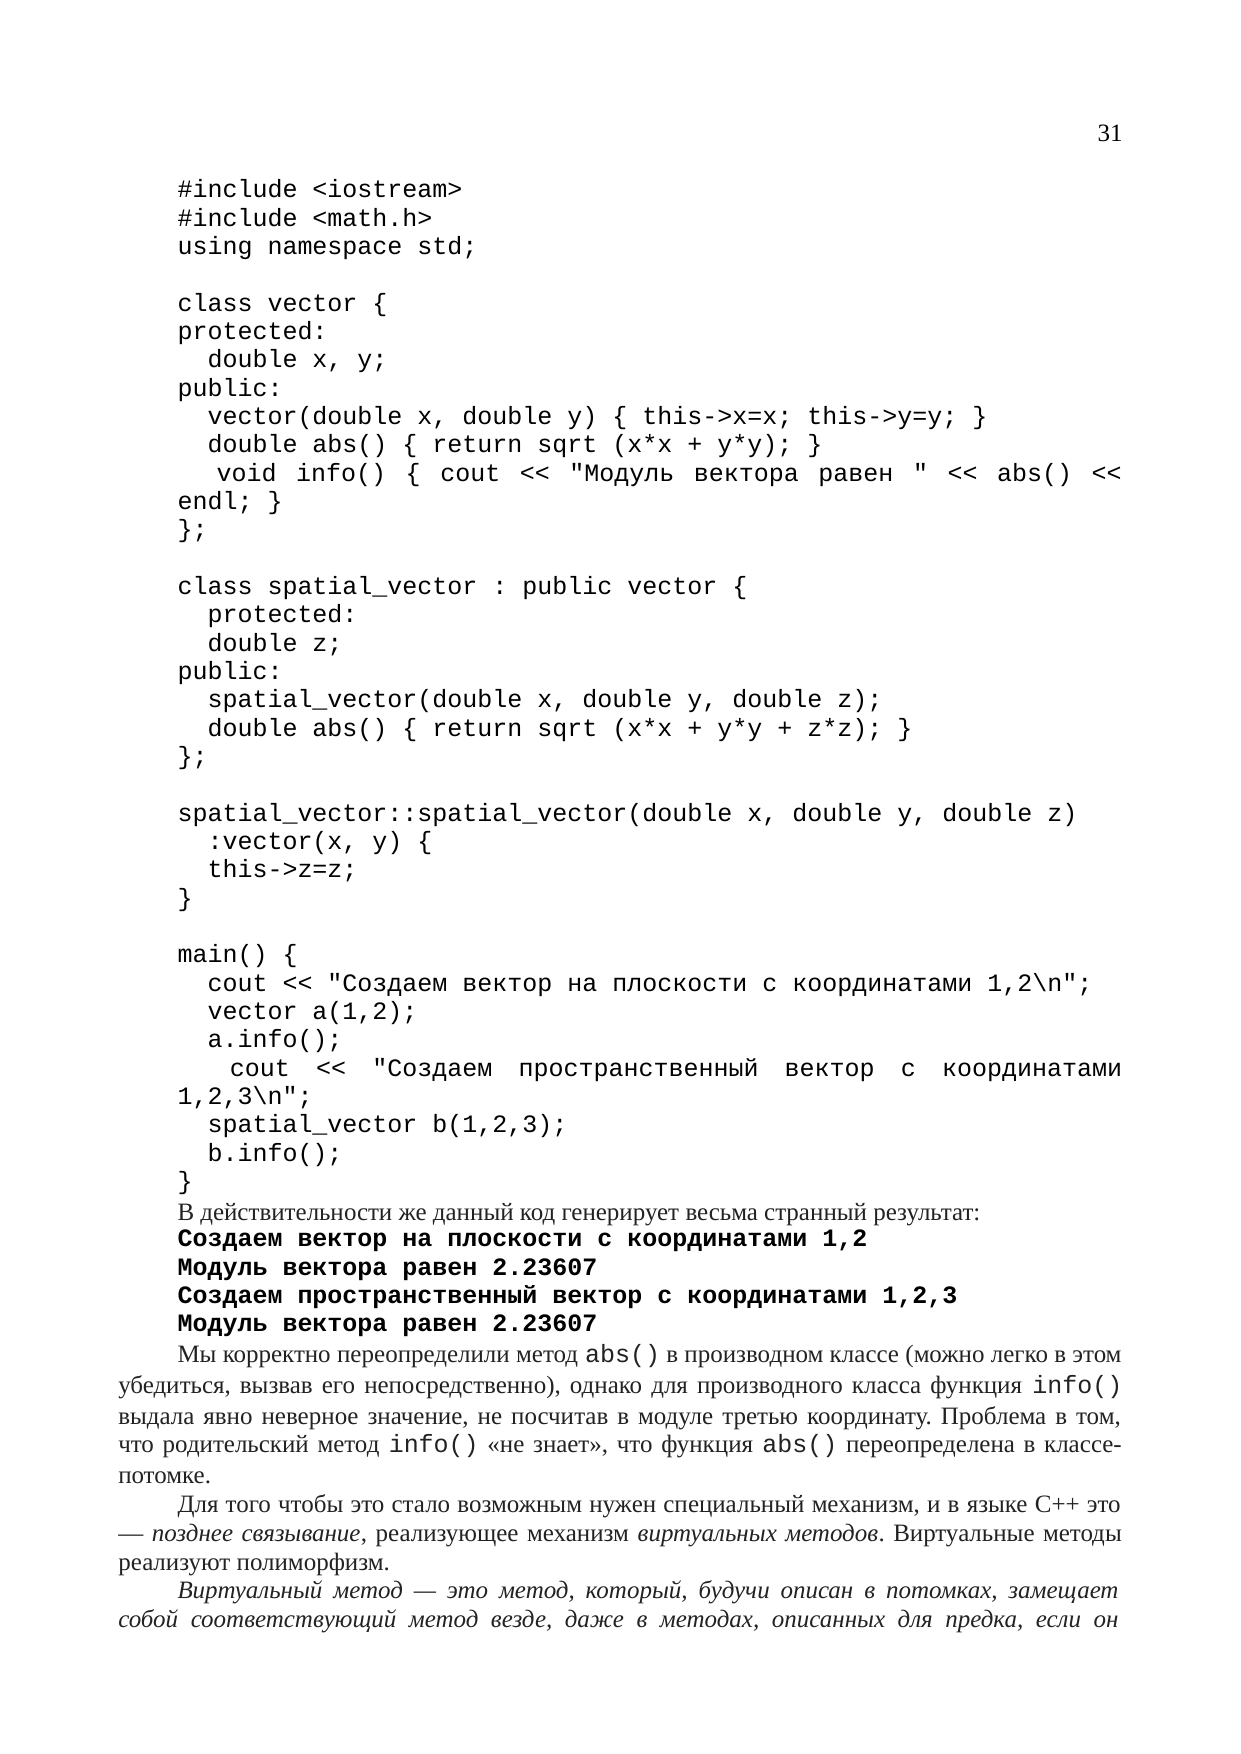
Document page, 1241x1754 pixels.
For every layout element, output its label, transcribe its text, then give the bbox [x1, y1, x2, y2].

text Модуль вектора равен 2.23607 [177, 1311, 1122, 1339]
text double abs() { return sqrt (x*x + y*y + z*z); } [177, 715, 1122, 744]
text Создаем пространственный вектор с координатами 1,2,3 [177, 1282, 1122, 1311]
text cout << "Создаем пространственный вектор с координатами 1,2,3\n"; [177, 1055, 1122, 1112]
text this->z=z; [177, 857, 1122, 885]
text #include <iostream> [177, 177, 1122, 205]
text В действительности же данный код генерирует весьма странный результат: [118, 1197, 1122, 1226]
text double abs() { return sqrt (x*x + y*y); } [177, 432, 1122, 460]
text b.info(); [177, 1140, 1122, 1169]
text protected: [177, 319, 1122, 347]
text void info() { cout << "Модуль вектора равен " << abs() << endl; } [177, 460, 1122, 517]
text Создаем вектор на плоскости с координатами 1,2 [177, 1226, 1122, 1254]
text public: [177, 375, 1122, 404]
text }; [177, 744, 1122, 772]
text using namespace std; [177, 234, 1122, 262]
text vector a(1,2); [177, 999, 1122, 1027]
text } [177, 885, 1122, 914]
text protected: [177, 602, 1122, 630]
text a.info(); [177, 1027, 1122, 1055]
text vector(double x, double y) { this->x=x; this->y=y; } [177, 404, 1122, 432]
text class spatial_vector : public vector { [177, 574, 1122, 602]
text cout << "Создаем вектор на плоскости с координатами 1,2\n"; [177, 970, 1122, 999]
text Модуль вектора равен 2.23607 [177, 1254, 1122, 1282]
text spatial_vector(double x, double y, double z); [177, 687, 1122, 715]
text #include <math.h> [177, 205, 1122, 234]
text :vector(x, y) { [177, 829, 1122, 857]
text spatial_vector b(1,2,3); [177, 1112, 1122, 1140]
text public: [177, 659, 1122, 687]
text Для того чтобы это стало возможным нужен специальный механизм, и в языке С++ это — позднее связывание, реализующее механизм виртуальных методов. Виртуальные методы реализуют полиморфизм. [118, 1489, 1122, 1575]
text Виртуальный метод — это метод, который, будучи описан в потомках, замещает собой соответствующий метод везде, даже в методах, описанных для предка, если он [118, 1575, 1122, 1633]
text spatial_vector::spatial_vector(double x, double y, double z) [177, 800, 1122, 829]
text main() { [177, 942, 1122, 970]
text double z; [177, 630, 1122, 659]
text Мы корректно переопределили метод abs() в производном классе (можно легко в этом убедиться, вызвав его непосредственно), однако для производного класса функция info() выдала явно неверное значение, не посчитав в модуле третью координату. Проблема в том, что родительский метод info() «не знает», что функция abs() переопределена в классе-потомке. [118, 1339, 1122, 1489]
text double x, y; [177, 347, 1122, 375]
text } [177, 1169, 1122, 1197]
text class vector { [177, 290, 1122, 319]
text }; [177, 517, 1122, 545]
